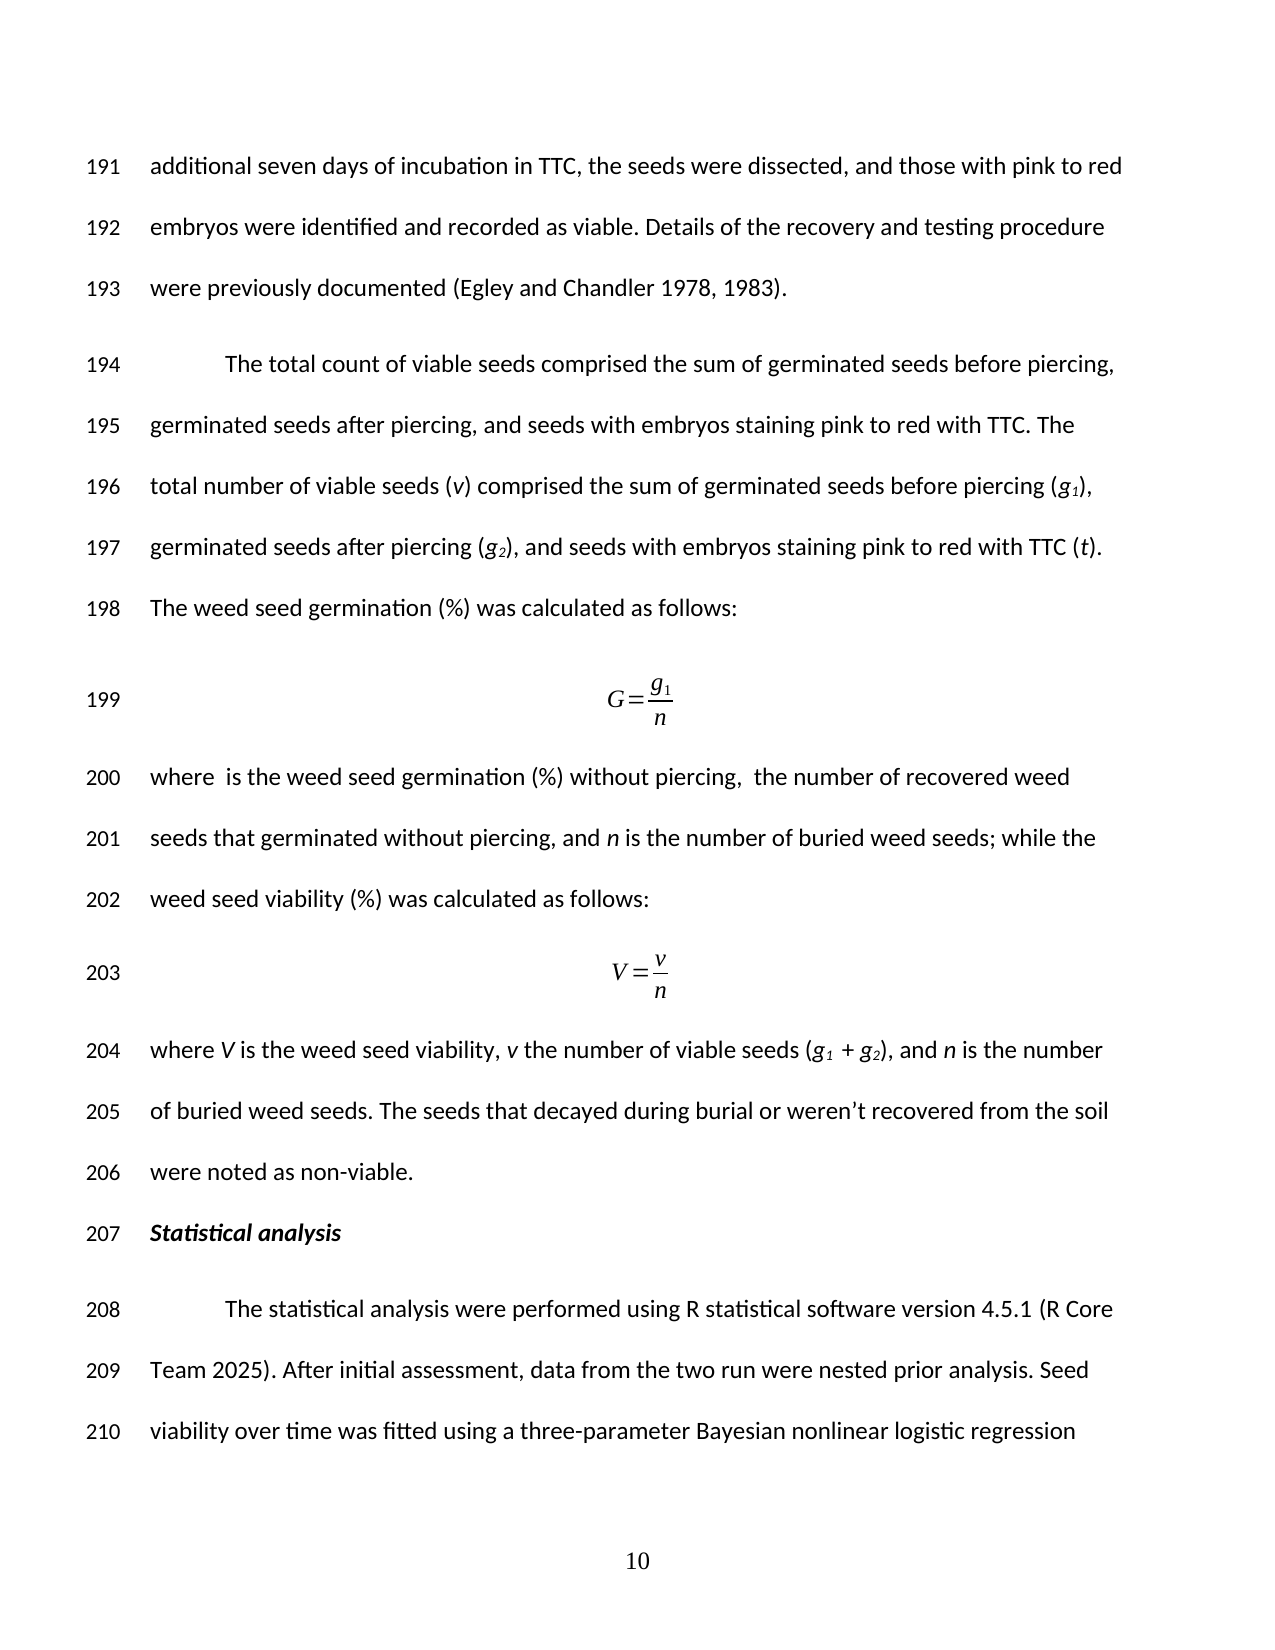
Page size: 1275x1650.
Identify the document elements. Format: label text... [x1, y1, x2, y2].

text The total count of viable seeds comprised the sum of germinated seeds before piercing, germinated seeds after piercing, and seeds with embryos staining pink to red with TTC. The total number of viable seeds (v) comprised the sum of germinated seeds before piercing (g1), germinated seeds after piercing (g2), and seeds with embryos staining pink to red with TTC (t). The weed seed germination (%) was calculated as follows: [150, 348, 1125, 622]
text where is the weed seed germination (%) without piercing, the number of recovered weed seeds that germinated without piercing, and n is the number of buried weed seeds; while the weed seed viability (%) was calculated as follows: [150, 761, 1125, 914]
text The statistical analysis were performed using R statistical software version 4.5.1 (R Core Team 2025). After initial assessment, data from the two run were nested prior analysis. Seed viability over time was fitted using a three-parameter Bayesian nonlinear logistic regression [150, 1293, 1125, 1445]
text where V is the weed seed viability, v the number of viable seeds (g1 + g2), and n is the number of buried weed seeds. The seeds that decayed during burial or weren’t recovered from the soil were noted as non-viable. [150, 1034, 1125, 1187]
text additional seven days of incubation in TTC, the seeds were dissected, and those with pink to red embryos were identified and recorded as viable. Details of the recovery and testing procedure were previously documented (Egley and Chandler 1978, 1983). [150, 150, 1125, 303]
text Statistical analysis [150, 1217, 1125, 1248]
